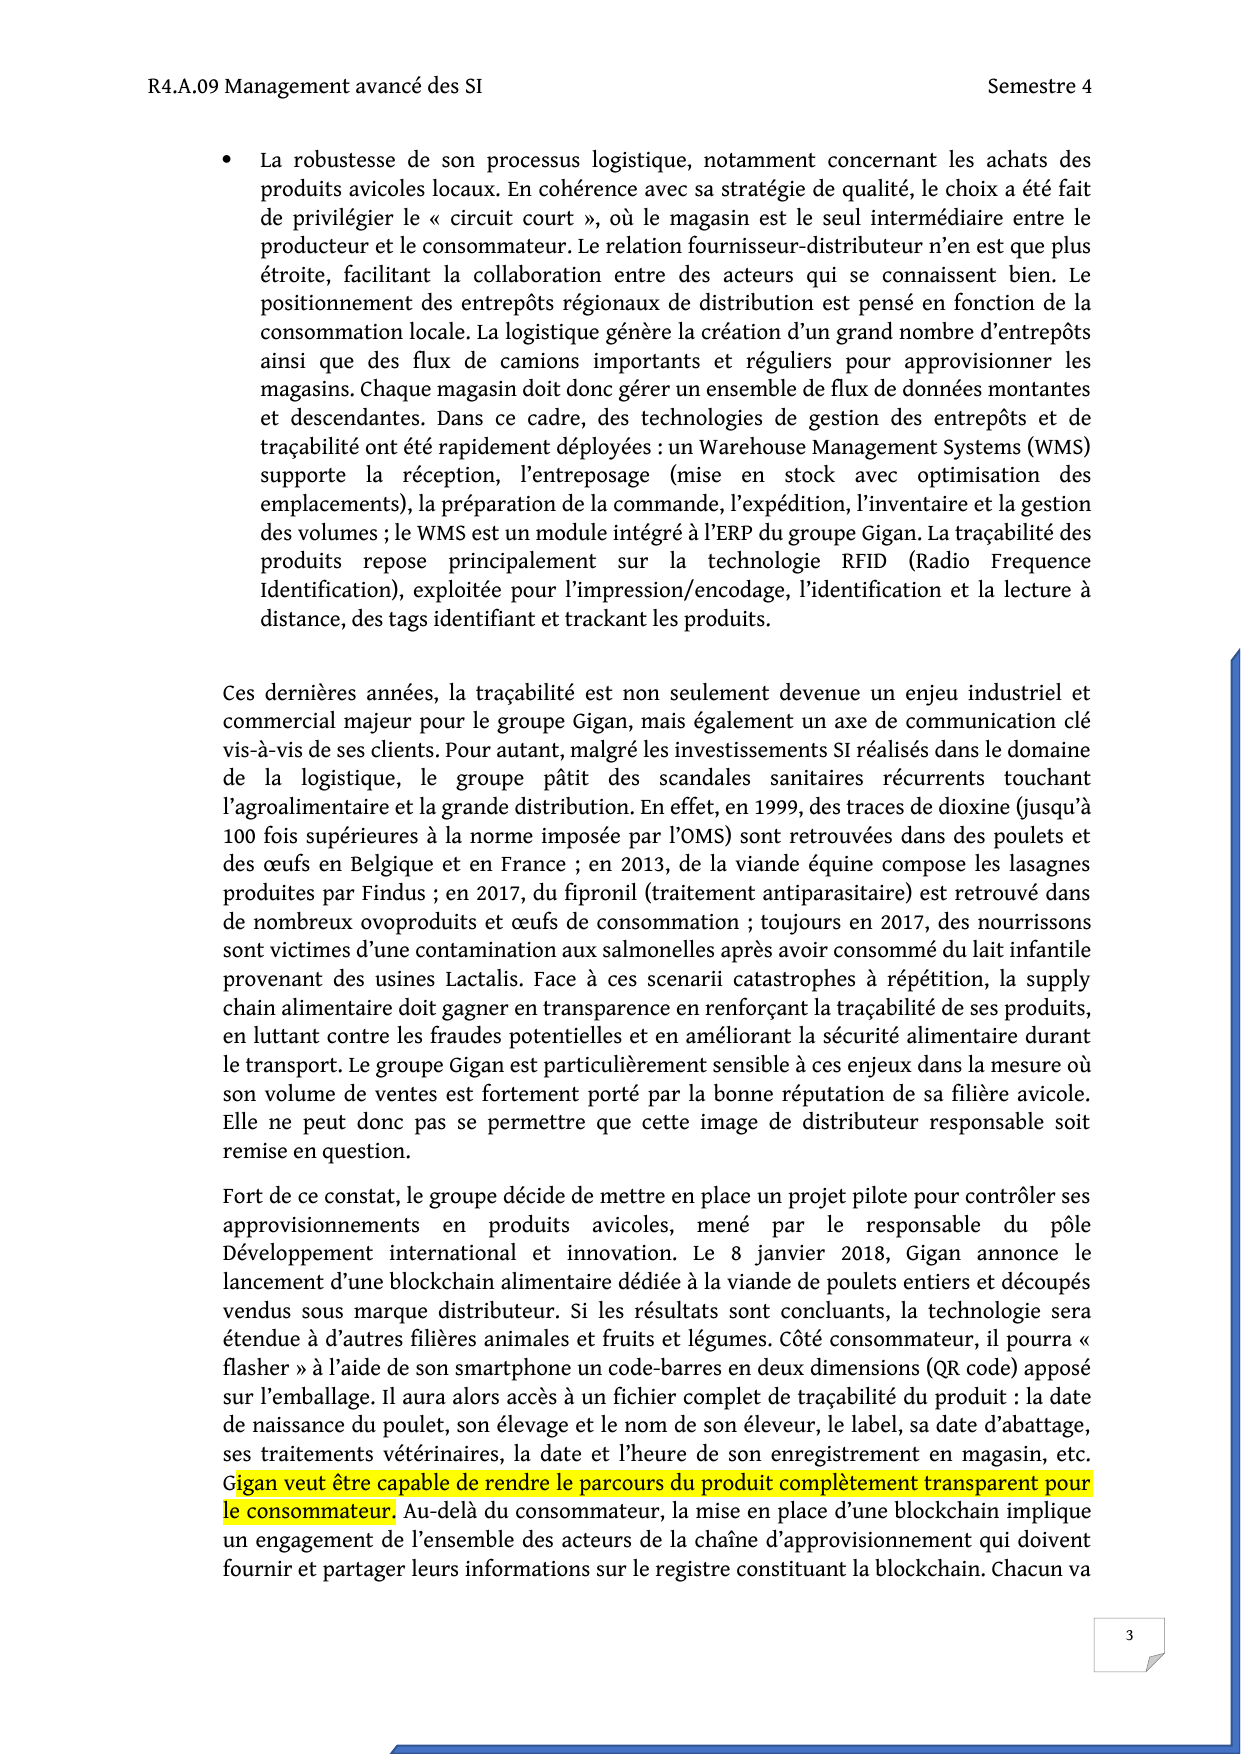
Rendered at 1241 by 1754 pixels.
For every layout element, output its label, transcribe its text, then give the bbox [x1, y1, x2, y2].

text Ces dernières années, la traçabilité est non seulement devenue un enjeu industriel et commercial majeur pour le groupe Gigan, mais également un axe de communication clé vis-à-vis de ses clients. Pour autant, malgré les investissements SI réalisés dans le domaine de la logistique, le groupe pâtit des scandales sanitaires récurrents touchant l’agroalimentaire et la grande distribution. En effet, en 1999, des traces de dioxine (jusqu’à 100 fois supérieures à la norme imposée par l’OMS) sont retrouvées dans des poulets et des œufs en Belgique et en France ; en 2013, de la viande équine compose les lasagnes produites par Findus ; en 2017, du fipronil (traitement antiparasitaire) est retrouvé dans de nombreux ovoproduits et œufs de consommation ; toujours en 2017, des nourrissons sont victimes d’une contamination aux salmonelles après avoir consommé du lait infantile provenant des usines Lactalis. Face à ces scenarii catastrophes à répétition, la supply chain alimentaire doit gagner en transparence en renforçant la traçabilité de ses produits, en luttant contre les fraudes potentielles et en améliorant la sécurité alimentaire durant le transport. Le groupe Gigan est particulièrement sensible à ces enjeux dans la mesure où son volume de ventes est fortement porté par la bonne réputation de sa filière avicole. Elle ne peut donc pas se permettre que cette image de distributeur responsable soit remise en question. [223, 680, 1093, 1165]
list La robustesse de son processus logistique, notamment concernant les achats des produits avicoles locaux. En cohérence avec sa stratégie de qualité, le choix a été fait de privilégier le « circuit court », où le magasin est le seul intermédiaire entre le producteur et le consommateur. Le relation fournisseur-distributeur n’en est que plus étroite, facilitant la collaboration entre des acteurs qui se connaissent bien. Le positionnement des entrepôts régionaux de distribution est pensé en fonction de la consommation locale. La logistique génère la création d’un grand nombre d’entrepôts ainsi que des flux de camions importants et réguliers pour approvisionner les magasins. Chaque magasin doit donc gérer un ensemble de flux de données montantes et descendantes. Dans ce cadre, des technologies de gestion des entrepôts et de traçabilité ont été rapidement déployées : un Warehouse Management Systems (WMS) supporte la réception, l’entreposage (mise en stock avec optimisation des emplacements), la préparation de la commande, l’expédition, l’inventaire et la gestion des volumes ; le WMS est un module intégré à l’ERP du groupe Gigan. La traçabilité des produits repose principalement sur la technologie RFID (Radio Frequence Identification), exploitée pour l’impression/encodage, l’identification et la lecture à distance, des tags identifiant et trackant les produits. [223, 148, 1093, 632]
text Fort de ce constat, le groupe décide de mettre en place un projet pilote pour contrôler ses approvisionnements en produits avicoles, mené par le responsable du pôle Développement international et innovation. Le 8 janvier 2018, Gigan annonce le lancement d’une blockchain alimentaire dédiée à la viande de poulets entiers et découpés vendus sous marque distributeur. Si les résultats sont concluants, la technologie sera étendue à d’autres filières animales et fruits et légumes. Côté consommateur, il pourra « flasher » à l’aide de son smartphone un code-barres en deux dimensions (QR code) apposé sur l’emballage. Il aura alors accès à un fichier complet de traçabilité du produit : la date de naissance du poulet, son élevage et le nom de son éleveur, le label, sa date d’abattage, ses traitements vétérinaires, la date et l’heure de son enregistrement en magasin, etc. Gigan veut être capable de rendre le parcours du produit complètement transparent pour le consommateur. Au-delà du consommateur, la mise en place d’une blockchain implique un engagement de l’ensemble des acteurs de la chaîne d’approvisionnement qui doivent fournir et partager leurs informations sur le registre constituant la blockchain. Chacun va [223, 1183, 1093, 1582]
